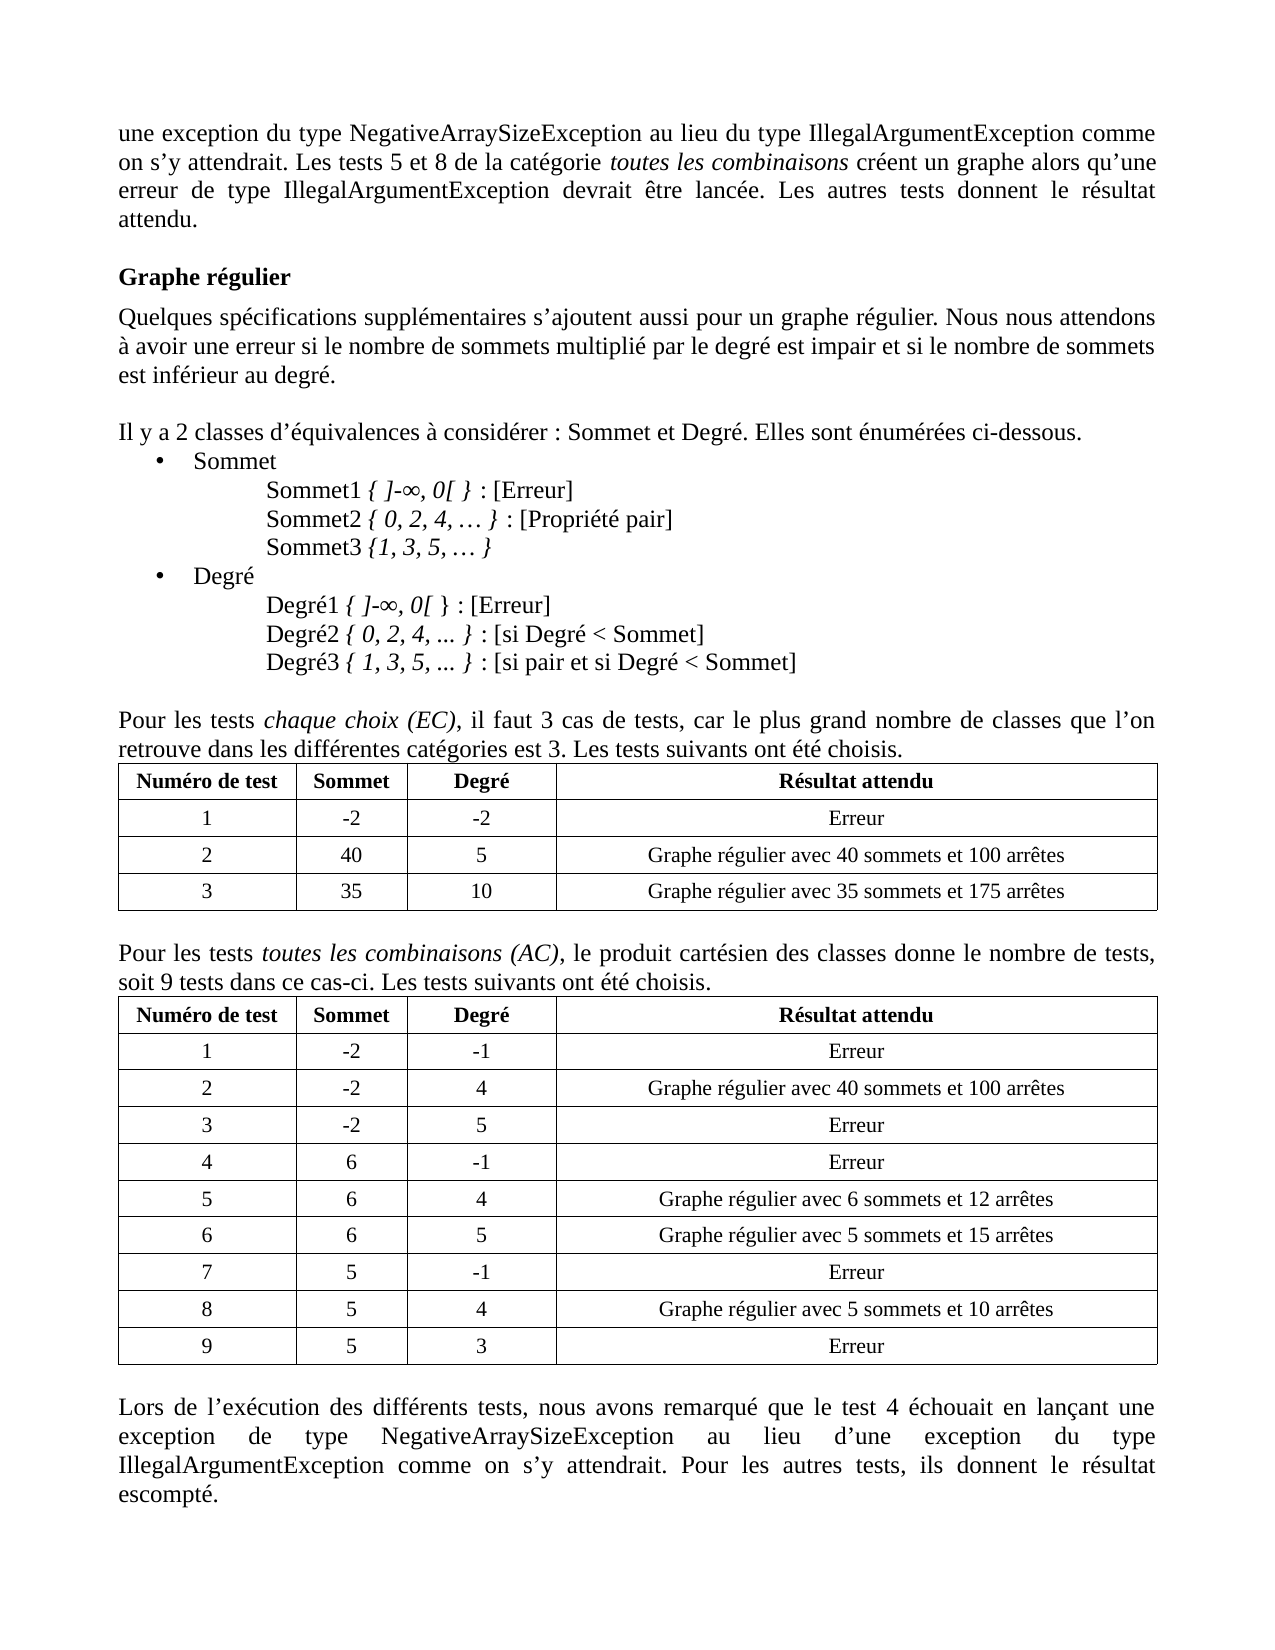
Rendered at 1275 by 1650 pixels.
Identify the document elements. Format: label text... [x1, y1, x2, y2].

text Sommet1 { ]-∞, 0[ } : [Erreur] [266, 475, 1157, 504]
table_cell -1 [408, 1144, 556, 1180]
table_header Résultat attendu [557, 764, 1157, 799]
table_cell 35 [297, 874, 407, 909]
text Degré1 { ]-∞, 0[ } : [Erreur] [266, 590, 1157, 619]
table_cell 40 [297, 837, 407, 873]
table_cell 3 [408, 1328, 556, 1363]
text Sommet2 { 0, 2, 4, … } : [Propriété pair] [266, 504, 1157, 532]
table_cell -2 [297, 1034, 407, 1069]
table_cell 2 [119, 837, 296, 873]
table_cell -2 [297, 800, 407, 836]
table_cell 6 [297, 1217, 407, 1253]
text une exception du type NegativeArraySizeException au lieu du type IllegalArgumentException comme on s’y attendrait. Les tests 5 et 8 de la catégorie toutes les combinaisons créent un graphe alors qu’une erreur de type IllegalArgumentException devrait être lancée. Les autres tests donnent le résultat attendu. [118, 118, 1157, 233]
table_cell 5 [297, 1291, 407, 1327]
text Pour les tests toutes les combinaisons (AC), le produit cartésien des classes donne le nombre de tests, soit 9 tests dans ce cas-ci. Les tests suivants ont été choisis. [118, 938, 1157, 996]
table_cell 4 [408, 1070, 556, 1106]
text Degré3 { 1, 3, 5, ... } : [si pair et si Degré < Sommet] [266, 647, 1157, 676]
table_cell 10 [408, 874, 556, 909]
table_header Numéro de test [119, 764, 296, 799]
table_cell 5 [408, 1107, 556, 1143]
table_cell 6 [297, 1144, 407, 1180]
table_cell 7 [119, 1254, 296, 1290]
table_cell -1 [408, 1254, 556, 1290]
table_cell 3 [119, 1107, 296, 1143]
table_cell Graphe régulier avec 40 sommets et 100 arrêtes [557, 1070, 1157, 1106]
text Quelques spécifications supplémentaires s’ajoutent aussi pour un graphe régulier. Nous nous attendons à avoir une erreur si le nombre de sommets multiplié par le degré est impair et si le nombre de sommets est inférieur au degré. [118, 302, 1157, 389]
text Sommet3 {1, 3, 5, … } [266, 532, 1157, 561]
table_cell 6 [119, 1217, 296, 1253]
list Sommet [156, 446, 1157, 475]
table_header Résultat attendu [557, 997, 1157, 1033]
table_cell 5 [408, 1217, 556, 1253]
text Graphe régulier [118, 262, 1157, 291]
table_cell 5 [297, 1254, 407, 1290]
table_cell 3 [119, 874, 296, 909]
table_cell 9 [119, 1328, 296, 1363]
table_cell 2 [119, 1070, 296, 1106]
table_cell 1 [119, 800, 296, 836]
table_cell 1 [119, 1034, 296, 1069]
table_cell -2 [408, 800, 556, 836]
text Pour les tests chaque choix (EC), il faut 3 cas de tests, car le plus grand nombre de classes que l’on retrouve dans les différentes catégories est 3. Les tests suivants ont été choisis. [118, 705, 1157, 762]
text Lors de l’exécution des différents tests, nous avons remarqué que le test 4 échouait en lançant une exception de type NegativeArraySizeException au lieu d’une exception du type IllegalArgumentException comme on s’y attendrait. Pour les autres tests, ils donnent le résultat escompté. [118, 1392, 1157, 1507]
table_cell 4 [408, 1181, 556, 1216]
table_cell -2 [297, 1107, 407, 1143]
table_cell 4 [408, 1291, 556, 1327]
list Degré [156, 561, 1157, 590]
table_cell Erreur [557, 1034, 1157, 1069]
table_cell 5 [297, 1328, 407, 1363]
table_cell Erreur [557, 800, 1157, 836]
table_header Sommet [297, 764, 407, 799]
table_header Degré [408, 997, 556, 1033]
table_cell Graphe régulier avec 5 sommets et 10 arrêtes [557, 1291, 1157, 1327]
table_cell -2 [297, 1070, 407, 1106]
table_header Numéro de test [119, 997, 296, 1033]
table_cell Graphe régulier avec 5 sommets et 15 arrêtes [557, 1217, 1157, 1253]
text Il y a 2 classes d’équivalences à considérer : Sommet et Degré. Elles sont énumérées ci-dessous. [118, 417, 1157, 446]
table_header Degré [408, 764, 556, 799]
table_cell 4 [119, 1144, 296, 1180]
table_cell Graphe régulier avec 40 sommets et 100 arrêtes [557, 837, 1157, 873]
table_cell Erreur [557, 1328, 1157, 1363]
table_cell 8 [119, 1291, 296, 1327]
table_cell Graphe régulier avec 35 sommets et 175 arrêtes [557, 874, 1157, 909]
table_header Sommet [297, 997, 407, 1033]
table_cell Graphe régulier avec 6 sommets et 12 arrêtes [557, 1181, 1157, 1216]
table_cell 5 [408, 837, 556, 873]
table_cell Erreur [557, 1144, 1157, 1180]
table_cell Erreur [557, 1254, 1157, 1290]
table_cell 6 [297, 1181, 407, 1216]
table_cell 5 [119, 1181, 296, 1216]
text Degré2 { 0, 2, 4, ... } : [si Degré < Sommet] [266, 619, 1157, 647]
table_cell Erreur [557, 1107, 1157, 1143]
table_cell -1 [408, 1034, 556, 1069]
